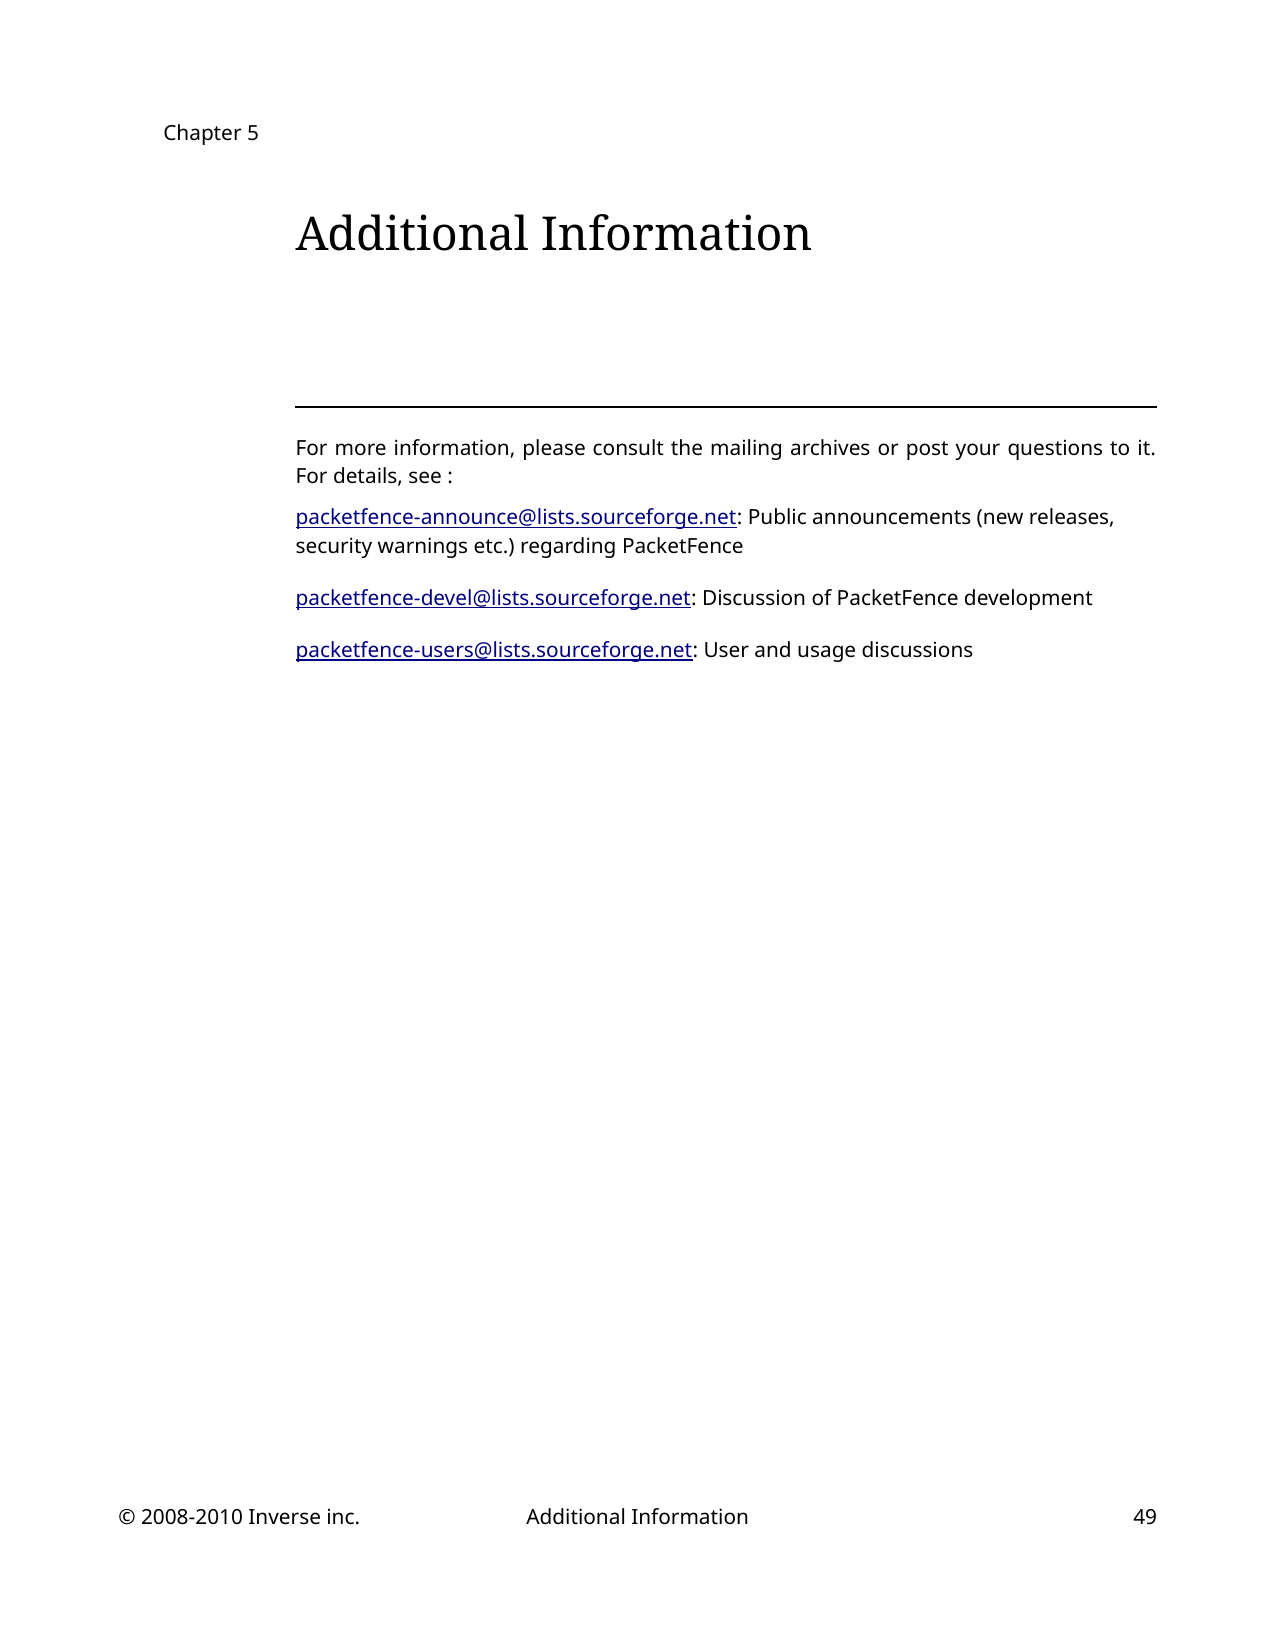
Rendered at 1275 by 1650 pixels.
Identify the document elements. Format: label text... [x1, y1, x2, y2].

text For more information, please consult the mailing archives or post your questions to it. For details, see : [295, 433, 1157, 490]
subtitle Additional Information [295, 201, 1157, 406]
text packetfence-devel@lists.sourceforge.net: Discussion of PacketFence development [295, 583, 1157, 611]
text packetfence-announce@lists.sourceforge.net: Public announcements (new releases, security warnings etc.) regarding PacketFence [295, 502, 1157, 559]
text packetfence-users@lists.sourceforge.net: User and usage discussions [295, 635, 1157, 663]
